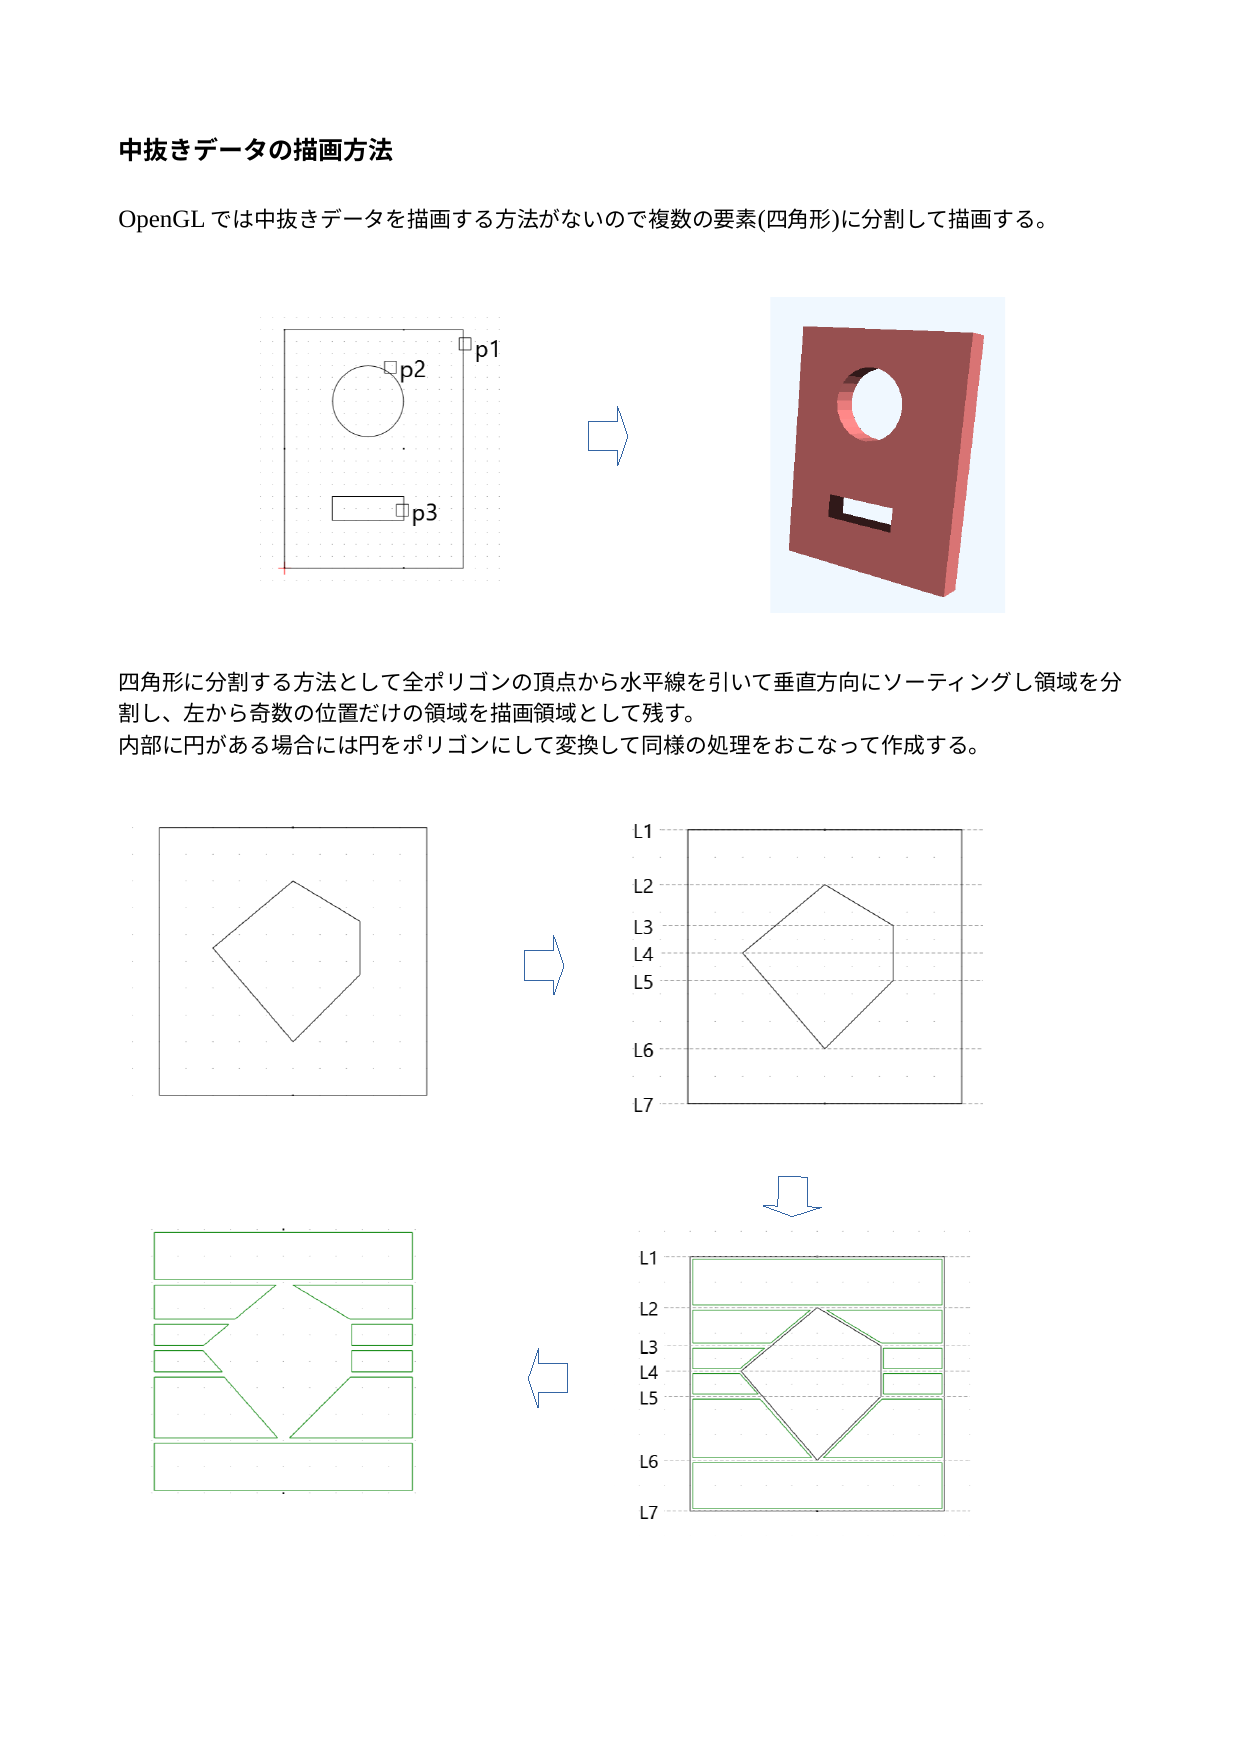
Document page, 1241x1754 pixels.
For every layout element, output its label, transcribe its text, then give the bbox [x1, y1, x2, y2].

text 内部に円がある場合には円をポリゴンにして変換して同様の処理をおこなって作成する。 [118, 728, 1122, 760]
picture [113, 807, 447, 1112]
picture [621, 813, 983, 1123]
text 四角形に分割する方法として全ポリゴンの頂点から水平線を引いて垂直方向にソーティングし領域を分割し、左から奇数の位置だけの領域を描画領域として残す。 [118, 665, 1122, 728]
picture [259, 306, 506, 586]
subtitle 中抜きデータの描画方法 [118, 131, 1122, 167]
picture [614, 1230, 988, 1536]
picture [770, 297, 1006, 613]
text OpenGLでは中抜きデータを描画する方法がないので複数の要素(四角形)に分割して描画する。 [118, 202, 1122, 233]
picture [127, 1215, 427, 1503]
